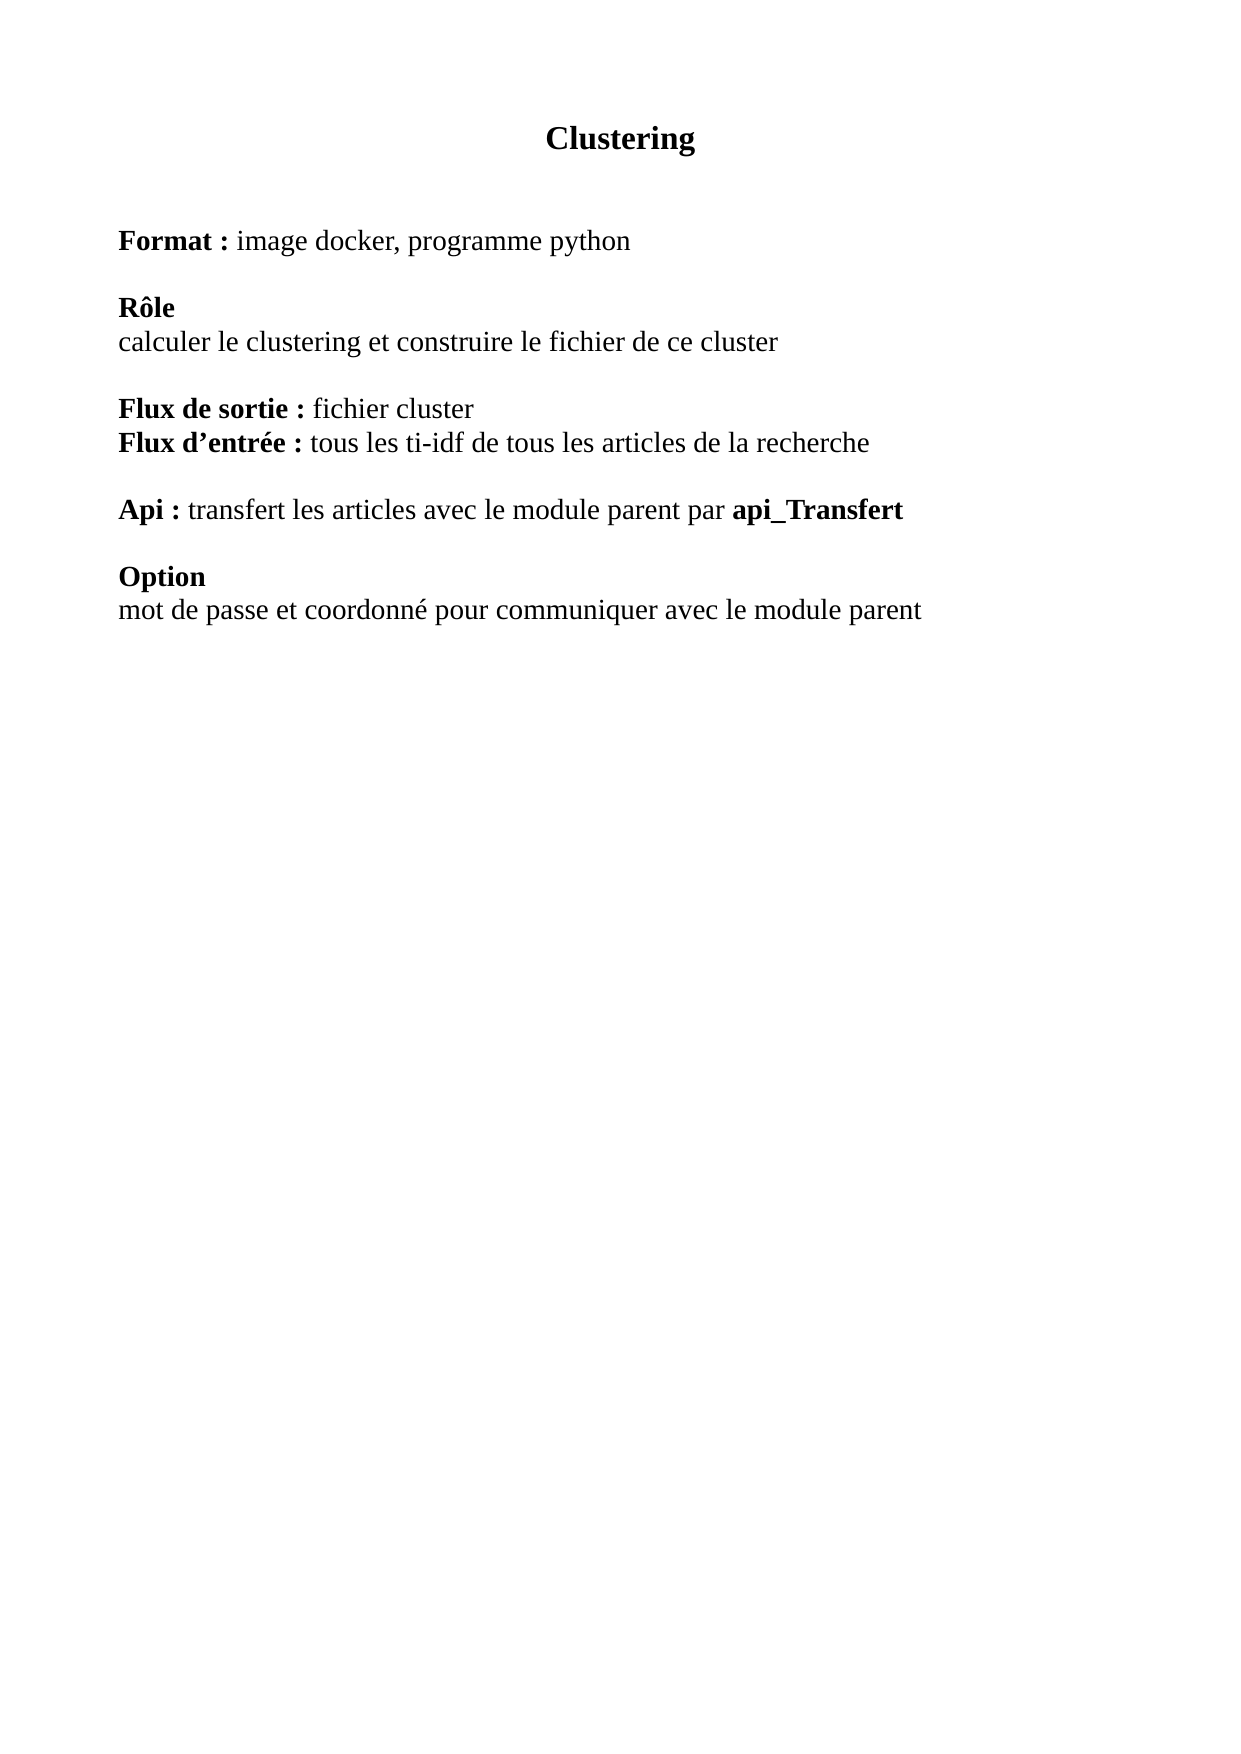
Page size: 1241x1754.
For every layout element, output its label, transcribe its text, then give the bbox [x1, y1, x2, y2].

text Flux de sortie : fichier cluster [118, 391, 1122, 425]
text Option [118, 559, 1122, 592]
text Format : image docker, programme python [118, 223, 1122, 257]
text Api : transfert les articles avec le module parent par api_Transfert [118, 492, 1122, 525]
text Rôle [118, 291, 1122, 324]
text mot de passe et coordonné pour communiquer avec le module parent [118, 592, 1122, 626]
text Flux d’entrée : tous les ti-idf de tous les articles de la recherche [118, 425, 1122, 458]
text Clustering [118, 118, 1122, 156]
text calculer le clustering et construire le fichier de ce cluster [118, 324, 1122, 358]
